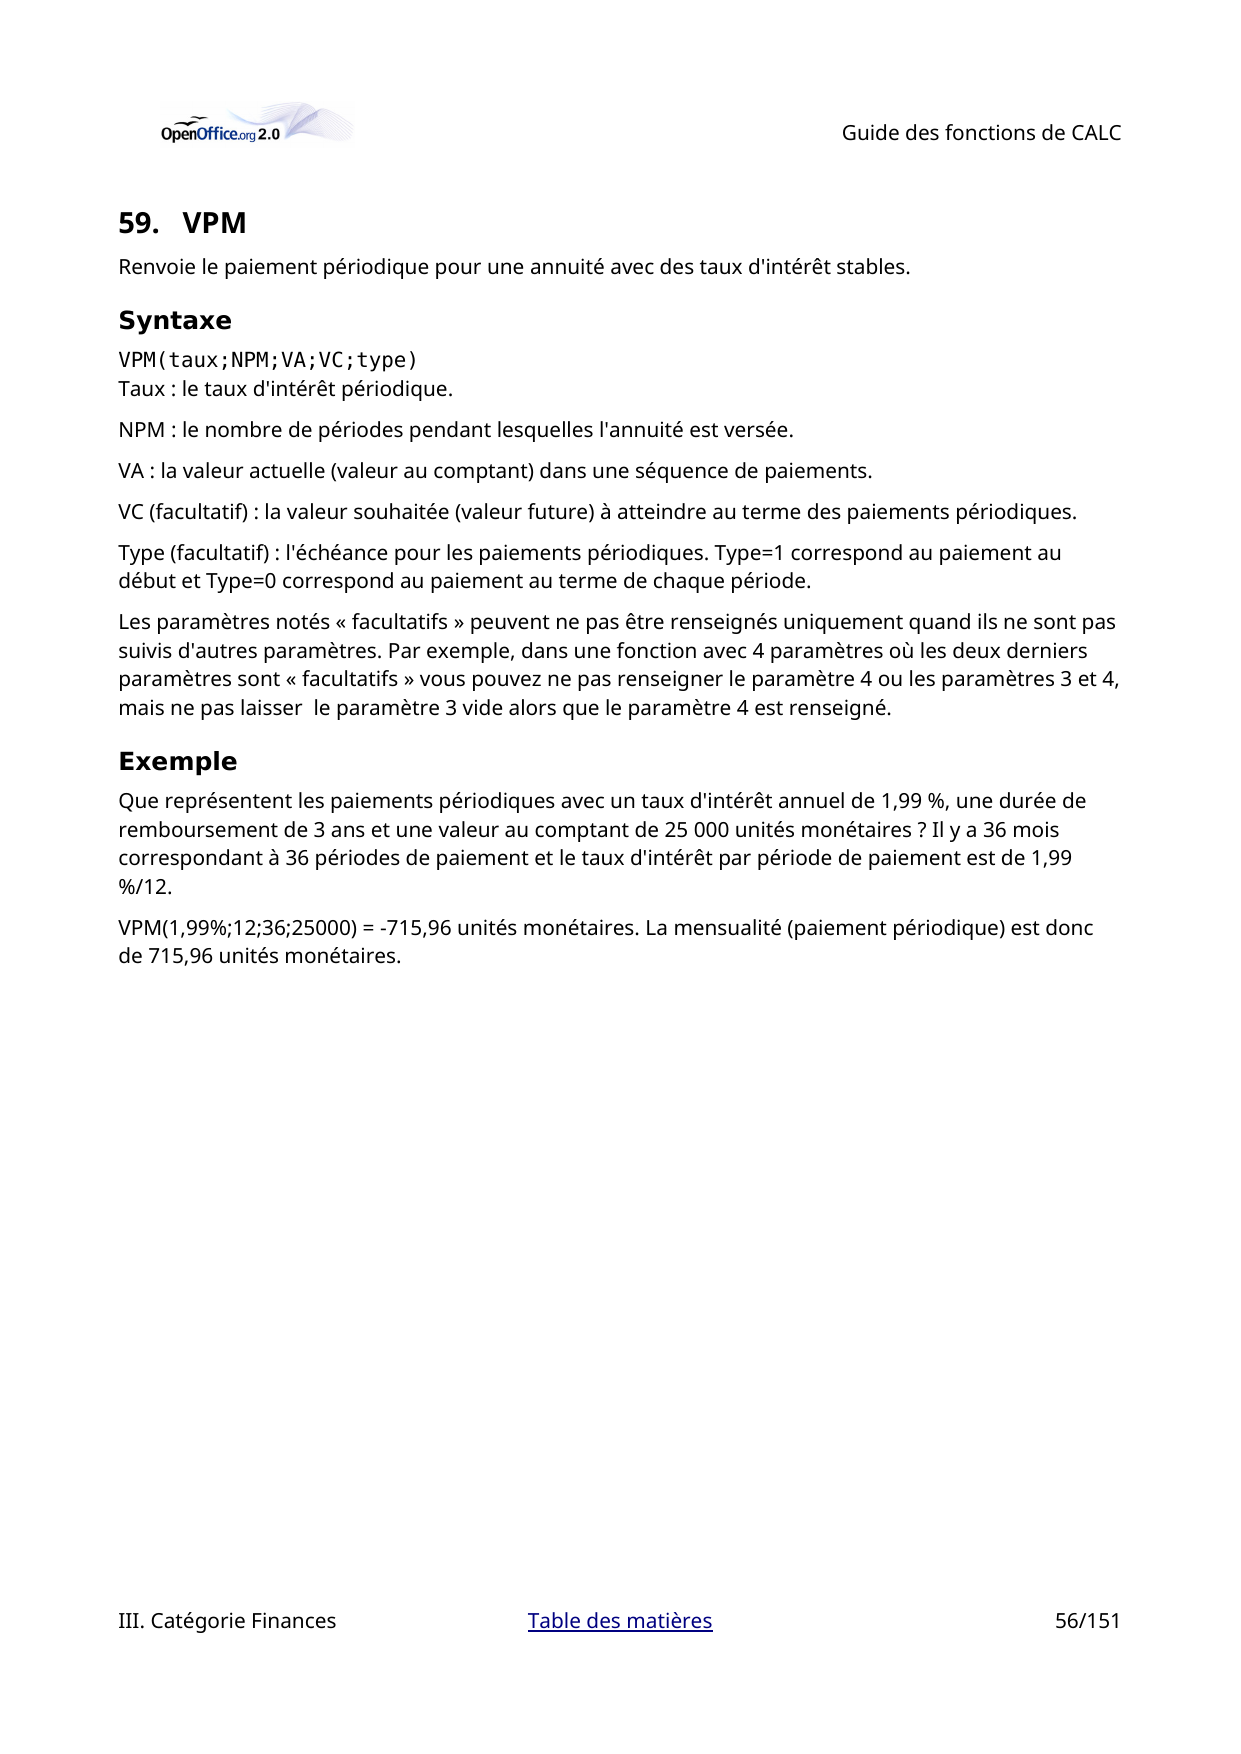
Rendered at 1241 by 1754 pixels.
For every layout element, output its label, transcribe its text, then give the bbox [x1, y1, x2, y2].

subtitle VPM [118, 202, 1122, 242]
text Type (facultatif) : l'échéance pour les paiements périodiques. Type=1 correspond au paiement au début et Type=0 correspond au paiement au terme de chaque période. [118, 538, 1122, 595]
text VPM(1,99%;12;36;25000) = -715,96 unités monétaires. La mensualité (paiement périodique) est donc de 715,96 unités monétaires. [118, 913, 1122, 970]
subtitle Exemple [118, 747, 1122, 776]
text VPM(taux;NPM;VA;VC;type) [118, 348, 1122, 372]
text VC (facultatif) : la valeur souhaitée (valeur future) à atteindre au terme des paiements périodiques. [118, 497, 1122, 526]
text NPM : le nombre de périodes pendant lesquelles l'annuité est versée. [118, 415, 1122, 444]
text Renvoie le paiement périodique pour une annuité avec des taux d'intérêt stables. [118, 252, 1122, 281]
text Les paramètres notés « facultatifs » peuvent ne pas être renseignés uniquement quand ils ne sont pas suivis d'autres paramètres. Par exemple, dans une fonction avec 4 paramètres où les deux derniers paramètres sont « facultatifs » vous pouvez ne pas renseigner le paramètre 4 ou les paramètres 3 et 4, mais ne pas laisser le paramètre 3 vide alors que le paramètre 4 est renseigné. [118, 607, 1122, 721]
text VA : la valeur actuelle (valeur au comptant) dans une séquence de paiements. [118, 456, 1122, 485]
subtitle Syntaxe [118, 306, 1122, 335]
text Que représentent les paiements périodiques avec un taux d'intérêt annuel de 1,99 %, une durée de remboursement de 3 ans et une valeur au comptant de 25 000 unités monétaires ? Il y a 36 mois correspondant à 36 périodes de paiement et le taux d'intérêt par période de paiement est de 1,99 %/12. [118, 787, 1122, 900]
text Taux : le taux d'intérêt périodique. [118, 374, 1122, 403]
